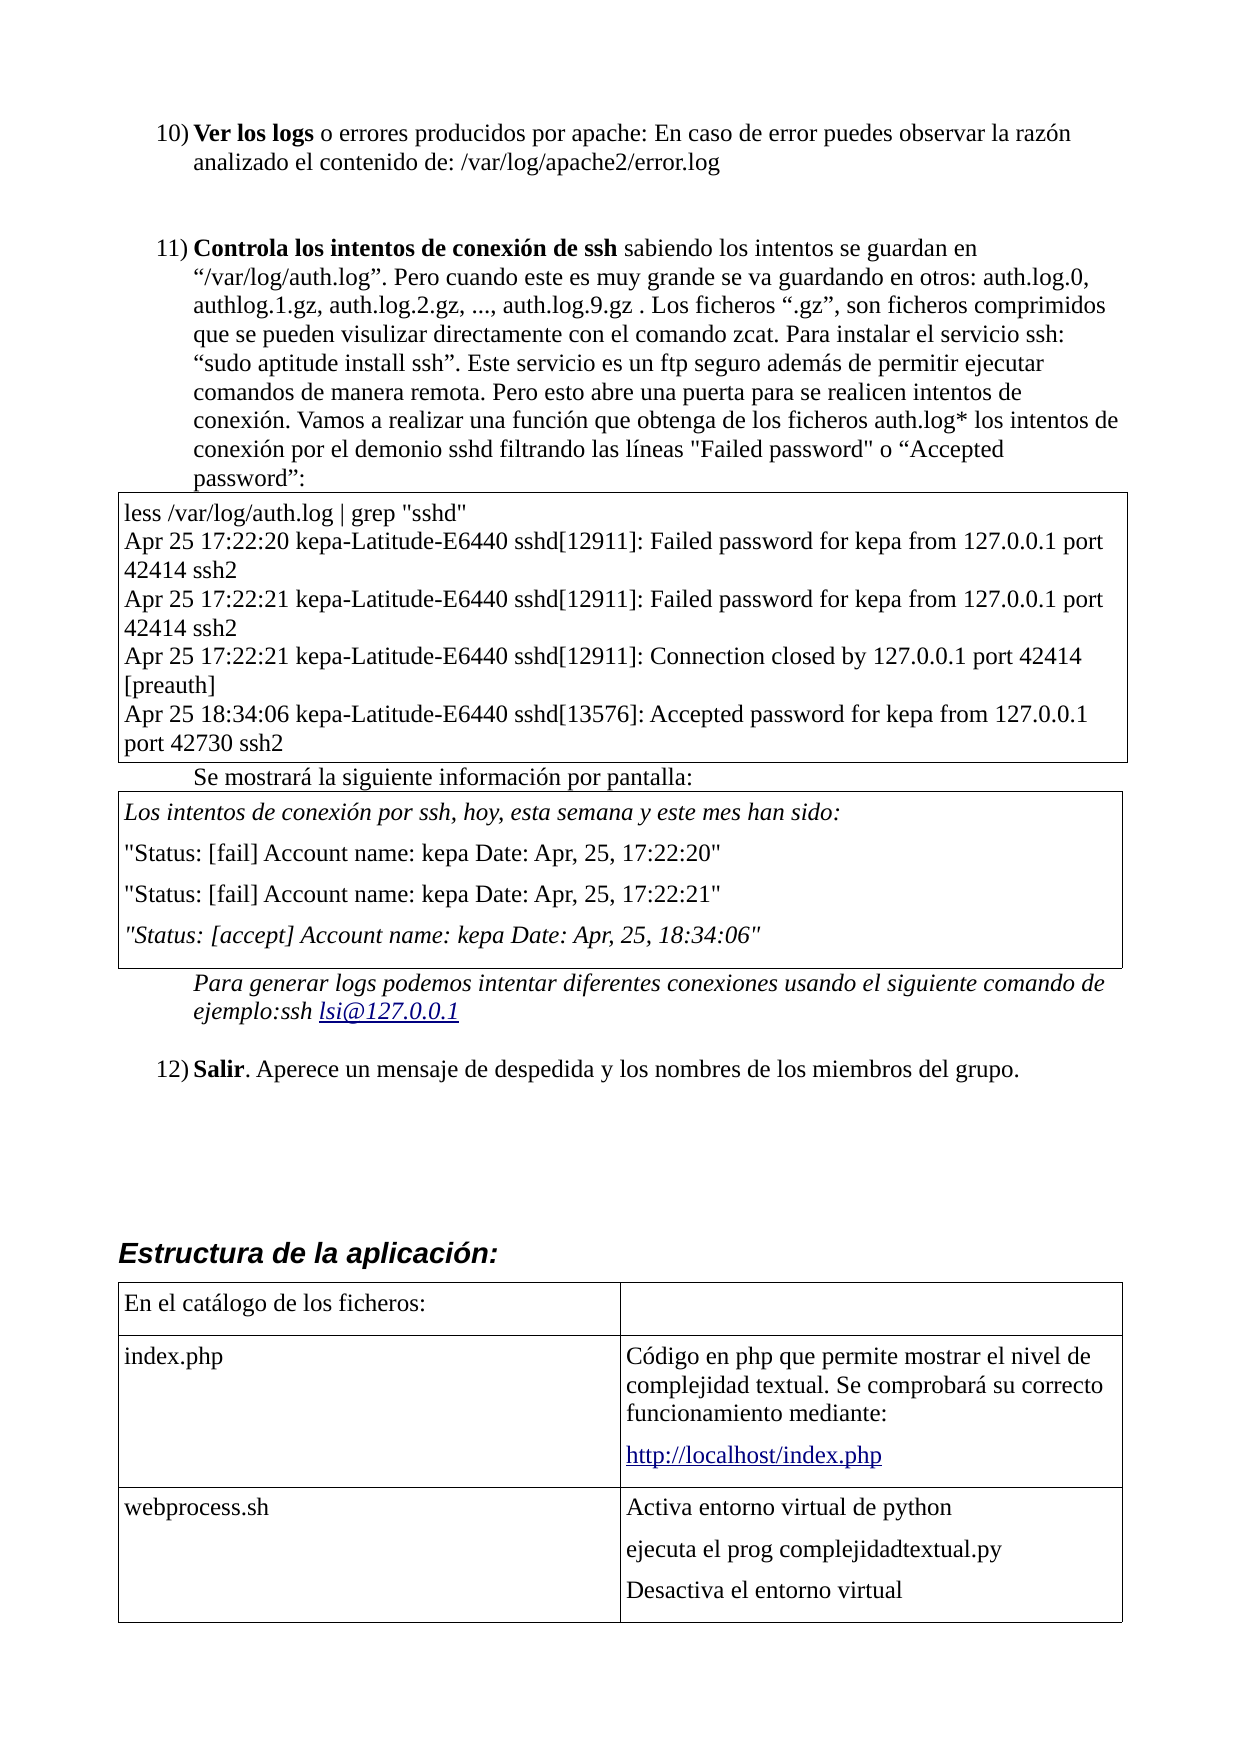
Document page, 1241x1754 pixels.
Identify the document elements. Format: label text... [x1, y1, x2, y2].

list Controla los intentos de conexión de ssh sabiendo los intentos se guardan en “/var/log/auth.log”. Pero cuando este es muy grande se va guardando en otros: auth.log.0, authlog.1.gz, auth.log.2.gz, ..., auth.log.9.gz . Los ficheros “.gz”, son ficheros comprimidos que se pueden visulizar directamente con el comando zcat. Para instalar el servicio ssh: “sudo aptitude install ssh”. Este servicio es un ftp seguro además de permitir ejecutar comandos de manera remota. Pero esto abre una puerta para se realicen intentos de conexión. Vamos a realizar una función que obtenga de los ficheros auth.log* los intentos de conexión por el demonio sshd filtrando las líneas "Failed password" o “Accepted password”: [156, 233, 1122, 492]
table_cell Activa entorno virtual de python ejecuta el prog complejidadtextual.py Desactiva el entorno virtual [621, 1488, 1122, 1622]
table_cell webprocess.sh [119, 1488, 620, 1622]
list Salir. Aperece un mensaje de despedida y los nombres de los miembros del grupo. [156, 1054, 1122, 1083]
table_header Los intentos de conexión por ssh, hoy, esta semana y este mes han sido: "Status: [fail] Account name: kepa Date: Apr, 25, 17:22:20" "Status: [fail] Account name: kepa Date: Apr, 25, 17:22:21" "Status: [accept] Account name: kepa Date: Apr, 25, 18:34:06" [119, 792, 1122, 968]
list Ver los logs o errores producidos por apache: En caso de error puedes observar la razón analizado el contenido de: /var/log/apache2/error.log [156, 118, 1122, 176]
subtitle Estructura de la aplicación: [118, 1236, 1122, 1270]
table_header less /var/log/auth.log | grep "sshd" Apr 25 17:22:20 kepa-Latitude-E6440 sshd[12911]: Failed password for kepa from 127.0.0.1 port 42414 ssh2 Apr 25 17:22:21 kepa-Latitude-E6440 sshd[12911]: Failed password for kepa from 127.0.0.1 port 42414 ssh2 Apr 25 17:22:21 kepa-Latitude-E6440 sshd[12911]: Connection closed by 127.0.0.1 port 42414 [preauth] Apr 25 18:34:06 kepa-Latitude-E6440 sshd[13576]: Accepted password for kepa from 127.0.0.1 port 42730 ssh2 [119, 493, 1127, 762]
list Se mostrará la siguiente información por pantalla: [156, 763, 1122, 791]
table_header [621, 1283, 1122, 1335]
list Para generar logs podemos intentar diferentes conexiones usando el siguiente comando de ejemplo:ssh lsi@127.0.0.1 [156, 969, 1122, 1025]
table_cell Código en php que permite mostrar el nivel de complejidad textual. Se comprobará su correcto funcionamiento mediante: http://localhost/index.php [621, 1336, 1122, 1487]
table_cell index.php [119, 1336, 620, 1487]
table_header En el catálogo de los ficheros: [119, 1283, 620, 1335]
